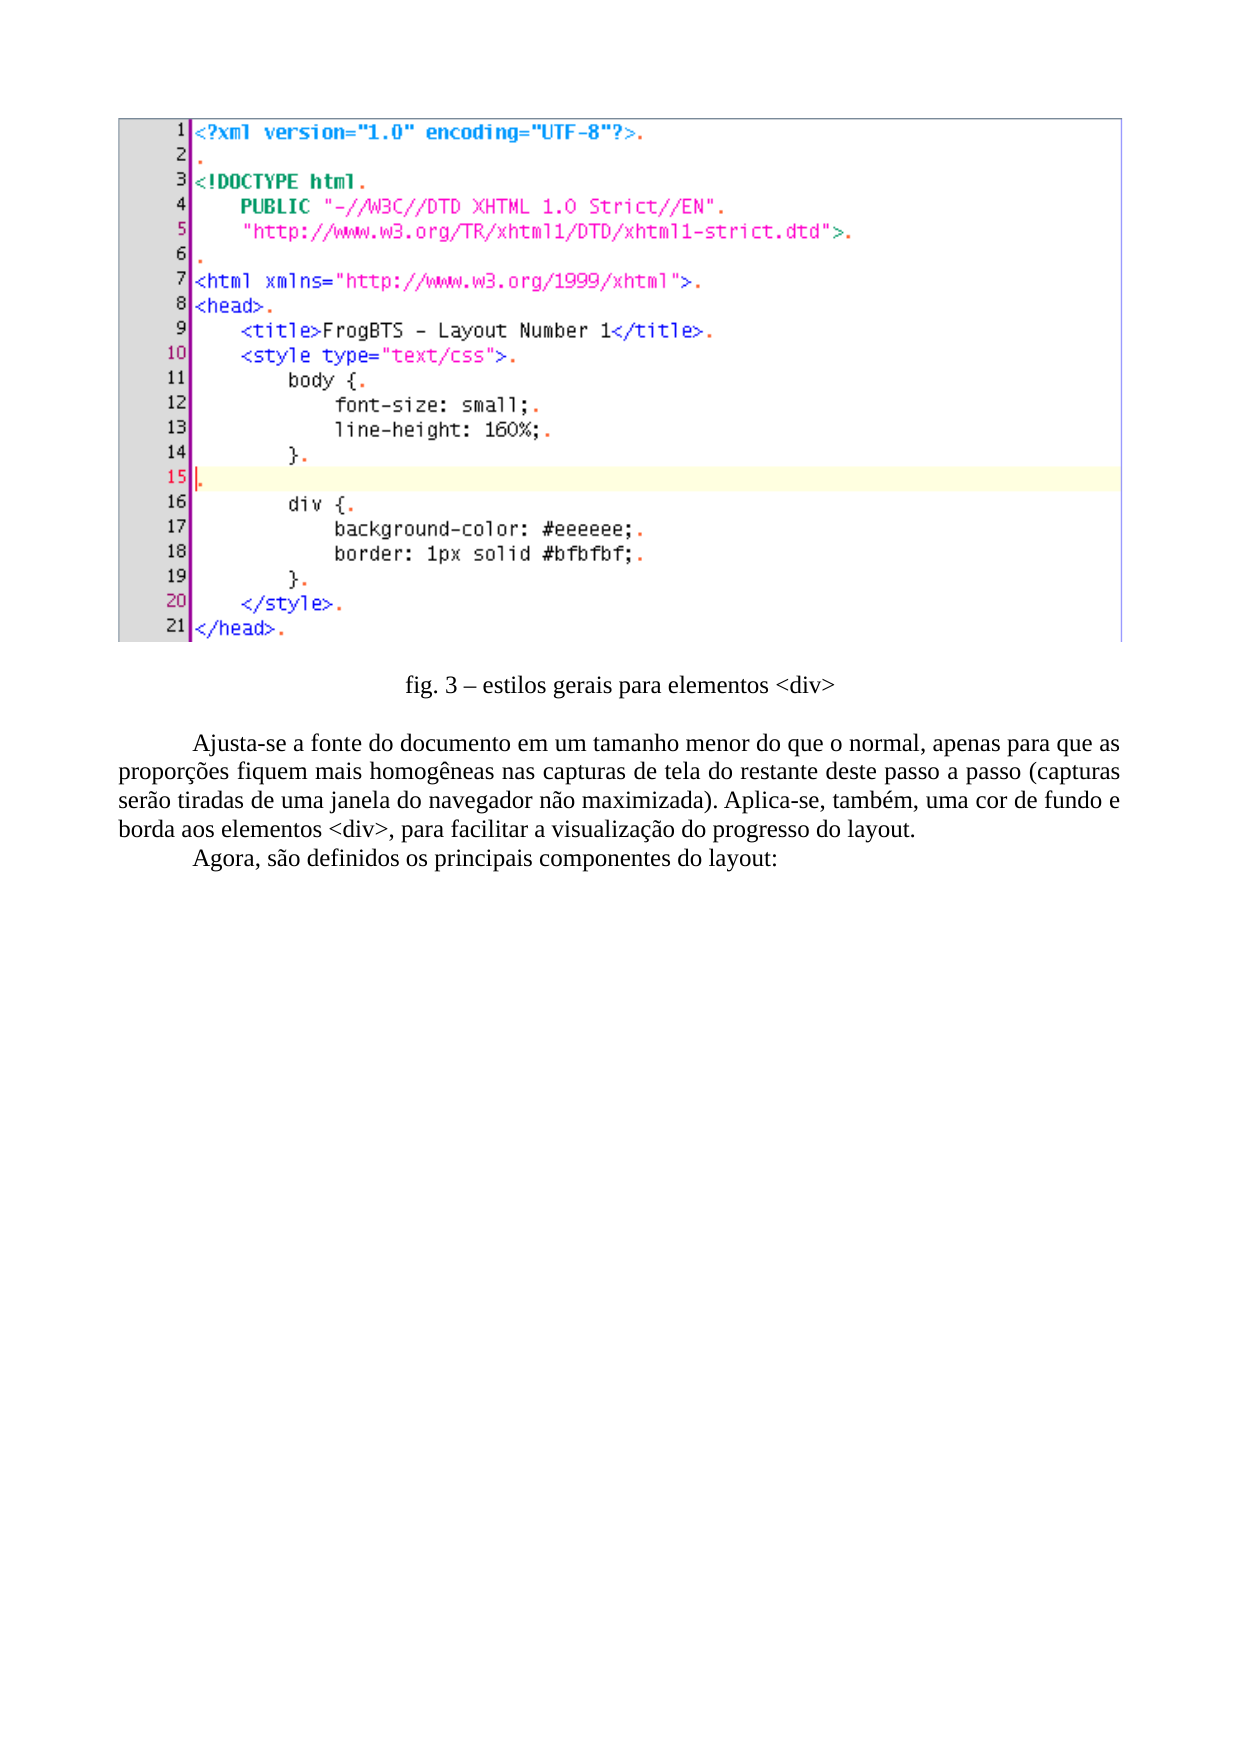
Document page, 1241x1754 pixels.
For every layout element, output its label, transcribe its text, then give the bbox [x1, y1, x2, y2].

text Ajusta-se a fonte do documento em um tamanho menor do que o normal, apenas para que as proporções fiquem mais homogêneas nas capturas de tela do restante deste passo a passo (capturas serão tiradas de uma janela do navegador não maximizada). Aplica-se, também, uma cor de fundo e borda aos elementos <div>, para facilitar a visualização do progresso do layout. [118, 728, 1122, 843]
picture [118, 118, 1123, 642]
text fig. 3 – estilos gerais para elementos <div> [118, 670, 1122, 699]
text Agora, são definidos os principais componentes do layout: [118, 843, 1122, 871]
